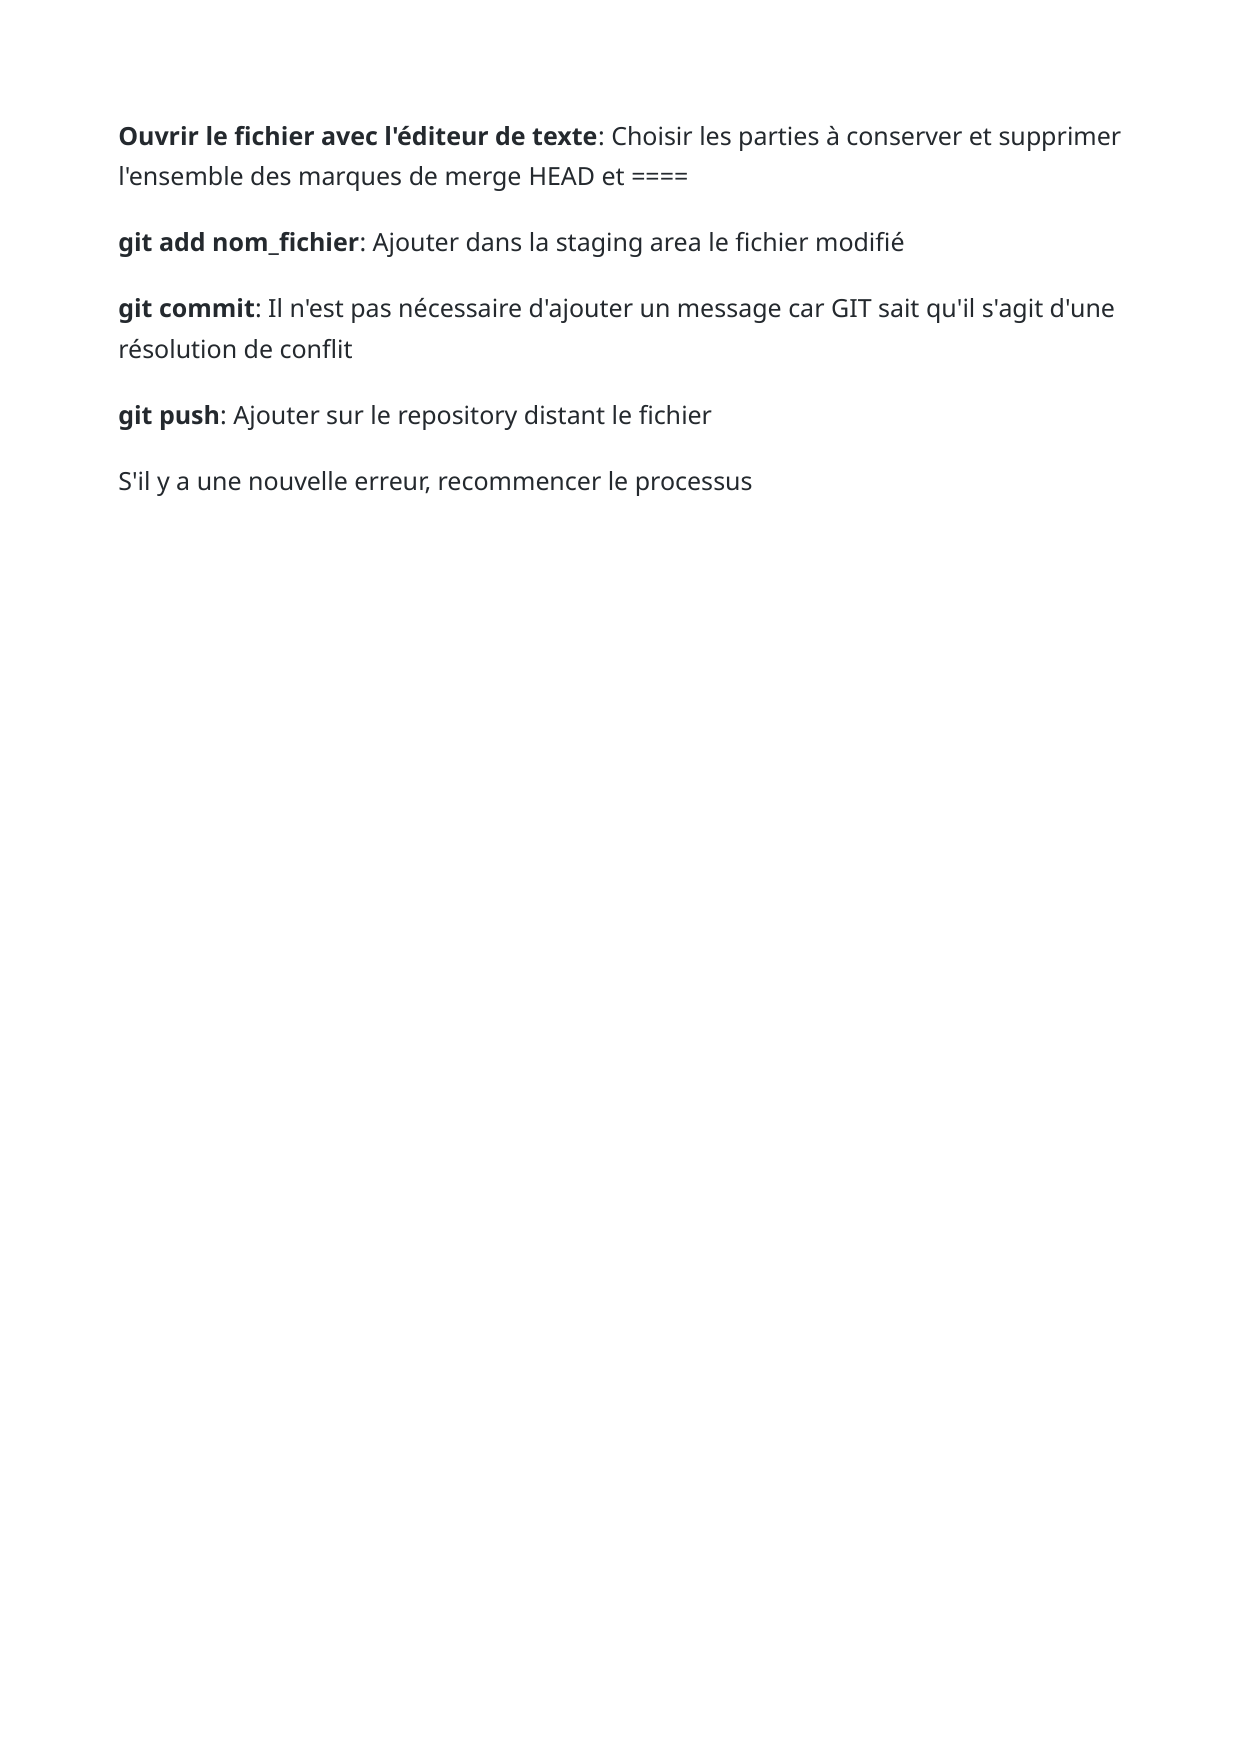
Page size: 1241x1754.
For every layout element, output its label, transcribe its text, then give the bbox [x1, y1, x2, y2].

text git commit: Il n'est pas nécessaire d'ajouter un message car GIT sait qu'il s'agit d'une résolution de conflit [118, 291, 1122, 366]
text S'il y a une nouvelle erreur, recommencer le processus [118, 463, 1122, 497]
text git add nom_fichier: Ajouter dans la staging area le fichier modifié [118, 225, 1122, 259]
text git push: Ajouter sur le repository distant le fichier [118, 397, 1122, 431]
text Ouvrir le fichier avec l'éditeur de texte: Choisir les parties à conserver et supprimer l'ensemble des marques de merge HEAD et ==== [118, 118, 1122, 193]
